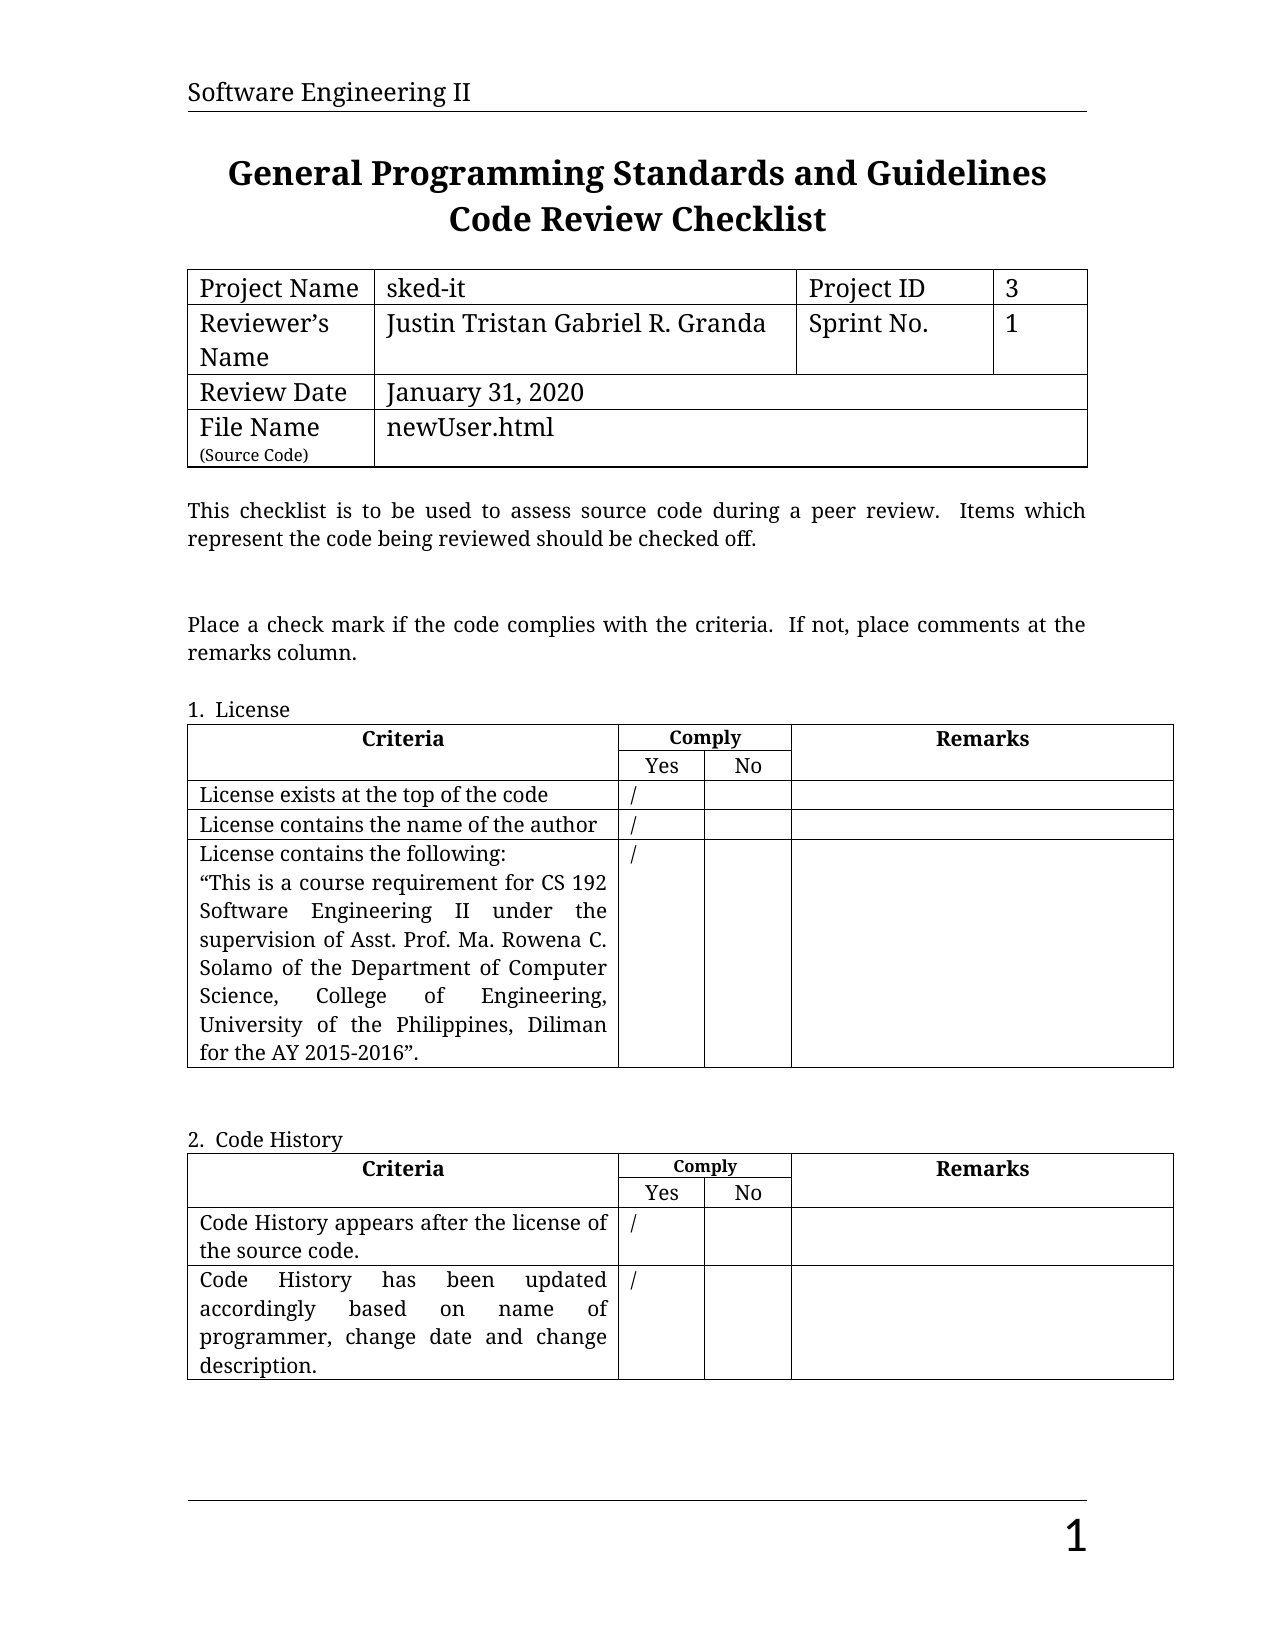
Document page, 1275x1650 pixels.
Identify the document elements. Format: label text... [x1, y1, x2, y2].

table_cell [705, 810, 791, 838]
table_header Comply [619, 725, 791, 750]
table_cell No [705, 1178, 791, 1207]
table_cell [792, 1266, 1173, 1379]
table_cell Justin Tristan Gabriel R. Granda [375, 305, 796, 373]
table_cell License contains the name of the author [188, 810, 618, 838]
table_header Project ID [797, 270, 993, 304]
table_header Criteria [188, 725, 618, 779]
table_cell Review Date [188, 375, 374, 409]
table_cell License contains the following: “This is a course requirement for CS 192 Software Engineering II under the supervision of Asst. Prof. Ma. Rowena C. Solamo of the Department of Computer Science, College of Engineering, University of the Philippines, Diliman for the AY 2015-2016”. [188, 840, 618, 1067]
table_cell / [619, 810, 704, 838]
table_cell [792, 840, 1173, 1067]
table_cell / [619, 781, 704, 809]
table_cell / [619, 840, 704, 1067]
table_cell No [705, 751, 791, 779]
table_cell Code History appears after the license of the source code. [188, 1208, 618, 1264]
table_cell Code History has been updated accordingly based on name of programmer, change date and change description. [188, 1266, 618, 1379]
table_cell Yes [619, 751, 704, 779]
text 2. Code History [187, 1125, 1087, 1153]
table_header Criteria [188, 1154, 618, 1207]
table_header Project Name [188, 270, 374, 304]
table_cell / [619, 1208, 704, 1264]
table_cell Reviewer’s Name [188, 305, 374, 373]
table_cell [792, 810, 1173, 838]
table_cell [792, 781, 1173, 809]
text General Programming Standards and Guidelines Code Review Checklist [187, 150, 1087, 241]
table_header Comply [619, 1154, 791, 1177]
text Place a check mark if the code complies with the criteria. If not, place comments at the remarks column. [187, 610, 1087, 667]
text 1. License [187, 695, 1087, 723]
table_cell [705, 1208, 791, 1264]
table_cell File Name (Source Code) [188, 410, 374, 466]
table_header Remarks [792, 1154, 1173, 1207]
table_cell Yes [619, 1178, 704, 1207]
table_cell [705, 1266, 791, 1379]
table_cell License exists at the top of the code [188, 781, 618, 809]
table_cell / [619, 1266, 704, 1379]
table_cell newUser.html [375, 410, 1087, 466]
text This checklist is to be used to assess source code during a peer review. Items which represent the code being reviewed should be checked off. [187, 496, 1087, 553]
table_header Remarks [792, 725, 1173, 779]
table_cell [705, 840, 791, 1067]
table_header 3 [994, 270, 1087, 304]
table_cell [792, 1208, 1173, 1264]
table_cell January 31, 2020 [375, 375, 1087, 409]
table_header sked-it [375, 270, 796, 304]
table_cell [705, 781, 791, 809]
table_cell 1 [994, 305, 1087, 373]
table_cell Sprint No. [797, 305, 993, 373]
